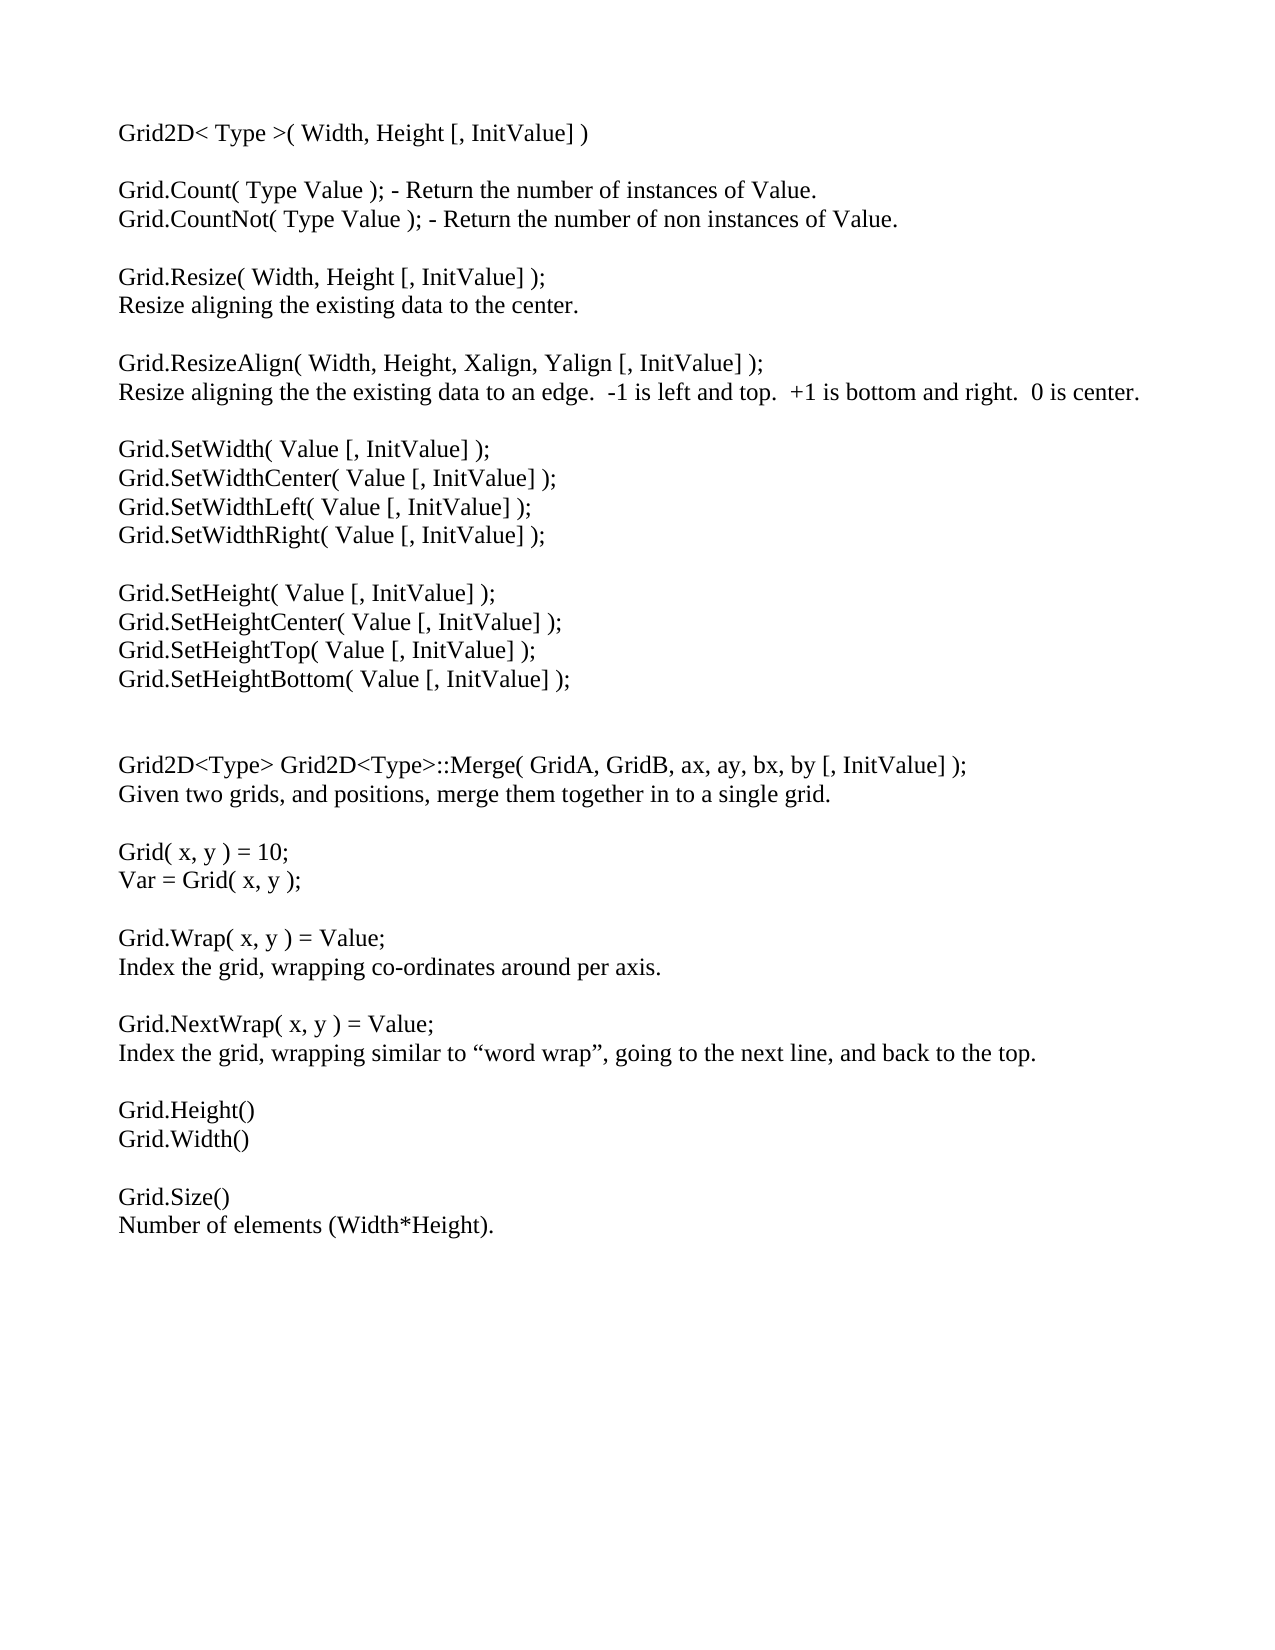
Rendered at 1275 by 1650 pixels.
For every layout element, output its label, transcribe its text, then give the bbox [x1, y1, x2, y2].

text Grid.SetWidth( Value [, InitValue] ); [118, 434, 1157, 463]
text Number of elements (Width*Height). [118, 1211, 1157, 1239]
text Grid( x, y ) = 10; [118, 837, 1157, 866]
text Grid.CountNot( Type Value ); - Return the number of non instances of Value. [118, 204, 1157, 233]
text Grid.Wrap( x, y ) = Value; [118, 923, 1157, 952]
text Index the grid, wrapping co-ordinates around per axis. [118, 952, 1157, 981]
text Grid.ResizeAlign( Width, Height, Xalign, Yalign [, InitValue] ); [118, 348, 1157, 377]
text Grid.Width() [118, 1124, 1157, 1153]
text Resize aligning the the existing data to an edge. -1 is left and top. +1 is bottom and right. 0 is center. [118, 377, 1157, 406]
text Grid.Resize( Width, Height [, InitValue] ); [118, 262, 1157, 291]
text Grid.SetWidthCenter( Value [, InitValue] ); [118, 463, 1157, 492]
text Resize aligning the existing data to the center. [118, 291, 1157, 319]
text Grid.SetHeightBottom( Value [, InitValue] ); [118, 664, 1157, 693]
text Grid.NextWrap( x, y ) = Value; [118, 1009, 1157, 1038]
text Grid2D< Type >( Width, Height [, InitValue] ) [118, 118, 1157, 147]
text Index the grid, wrapping similar to “word wrap”, going to the next line, and back to the top. [118, 1038, 1157, 1067]
text Grid.Count( Type Value ); - Return the number of instances of Value. [118, 176, 1157, 204]
text Grid.SetHeightCenter( Value [, InitValue] ); [118, 607, 1157, 636]
text Grid.Height() [118, 1096, 1157, 1124]
text Grid.SetHeight( Value [, InitValue] ); [118, 578, 1157, 607]
text Grid.SetWidthLeft( Value [, InitValue] ); [118, 492, 1157, 521]
text Grid.Size() [118, 1182, 1157, 1211]
text Var = Grid( x, y ); [118, 866, 1157, 894]
text Grid.SetHeightTop( Value [, InitValue] ); [118, 636, 1157, 664]
text Given two grids, and positions, merge them together in to a single grid. [118, 779, 1157, 808]
text Grid.SetWidthRight( Value [, InitValue] ); [118, 521, 1157, 549]
text Grid2D<Type> Grid2D<Type>::Merge( GridA, GridB, ax, ay, bx, by [, InitValue] ); [118, 751, 1157, 779]
